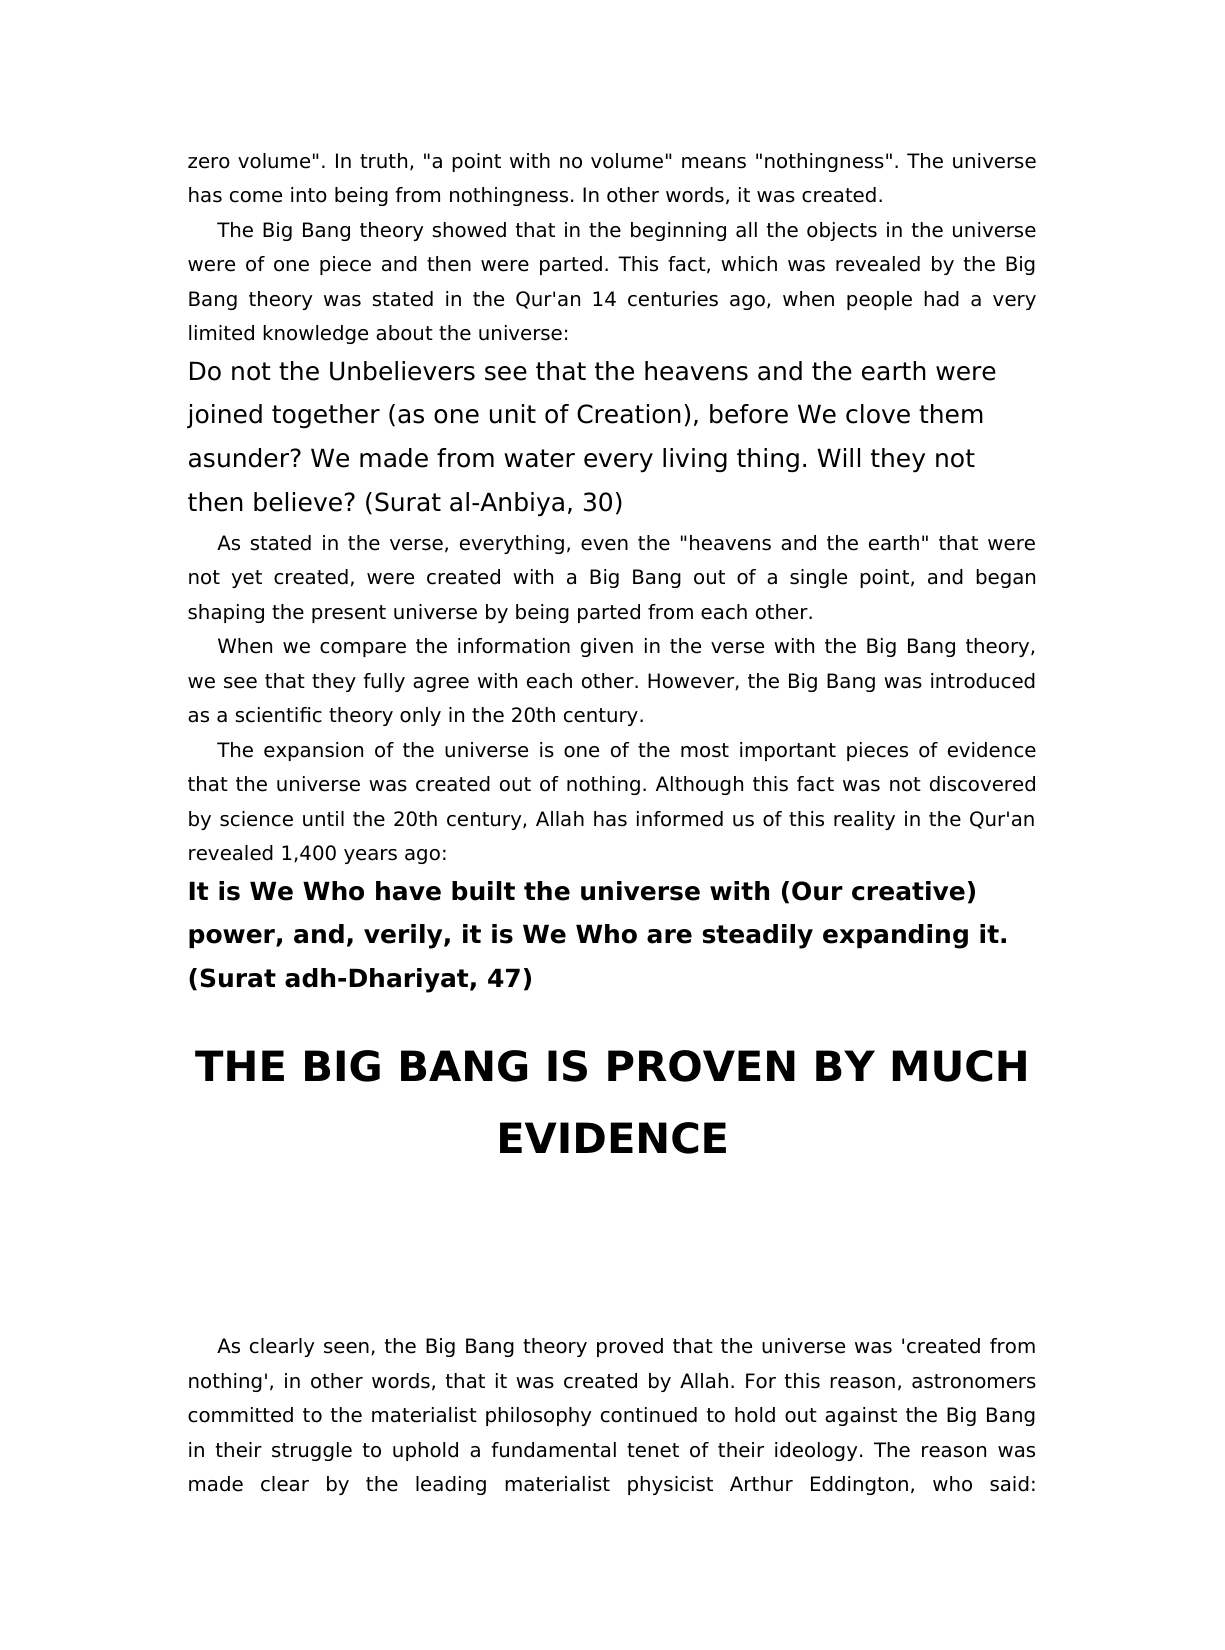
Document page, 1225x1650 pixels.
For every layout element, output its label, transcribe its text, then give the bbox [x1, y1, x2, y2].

text Do not the Unbelievers see that the heavens and the earth were joined together (as one unit of Creation), before We clove them asunder? We made from water every living thing. Will they not then believe? (Surat al-Anbiya, 30) [187, 357, 1037, 517]
text As stated in the verse, everything, even the "heavens and the earth" that were not yet created, were created with a Big Bang out of a single point, and began shaping the present universe by being parted from each other. [187, 532, 1037, 624]
text It is We Who have built the universe with (Our creative) power, and, verily, it is We Who are steadily expanding it. (Surat adh-Dhariyat, 47) [187, 877, 1037, 993]
text zero volume". In truth, "a point with no volume" means "nothingness". The universe has come into being from nothingness. In other words, it was created. [187, 150, 1037, 207]
text THE BIG BANG IS PROVEN BY MUCH EVIDENCE [187, 1042, 1037, 1164]
text When we compare the information given in the verse with the Big Bang theory, we see that they fully agree with each other. However, the Big Bang was introduced as a scientific theory only in the 20th century. [187, 635, 1037, 727]
text As clearly seen, the Big Bang theory proved that the universe was 'created from nothing', in other words, that it was created by Allah. For this reason, astronomers committed to the materialist philosophy continued to hold out against the Big Bang in their struggle to uphold a fundamental tenet of their ideology. The reason was made clear by the leading materialist physicist Arthur Eddington, who said: [187, 1336, 1037, 1497]
text The Big Bang theory showed that in the beginning all the objects in the universe were of one piece and then were parted. This fact, which was revealed by the Big Bang theory was stated in the Qur'an 14 centuries ago, when people had a very limited knowledge about the universe: [187, 219, 1037, 345]
text The expansion of the universe is one of the most important pieces of evidence that the universe was created out of nothing. Although this fact was not discovered by science until the 20th century, Allah has informed us of this reality in the Qur'an revealed 1,400 years ago: [187, 739, 1037, 865]
